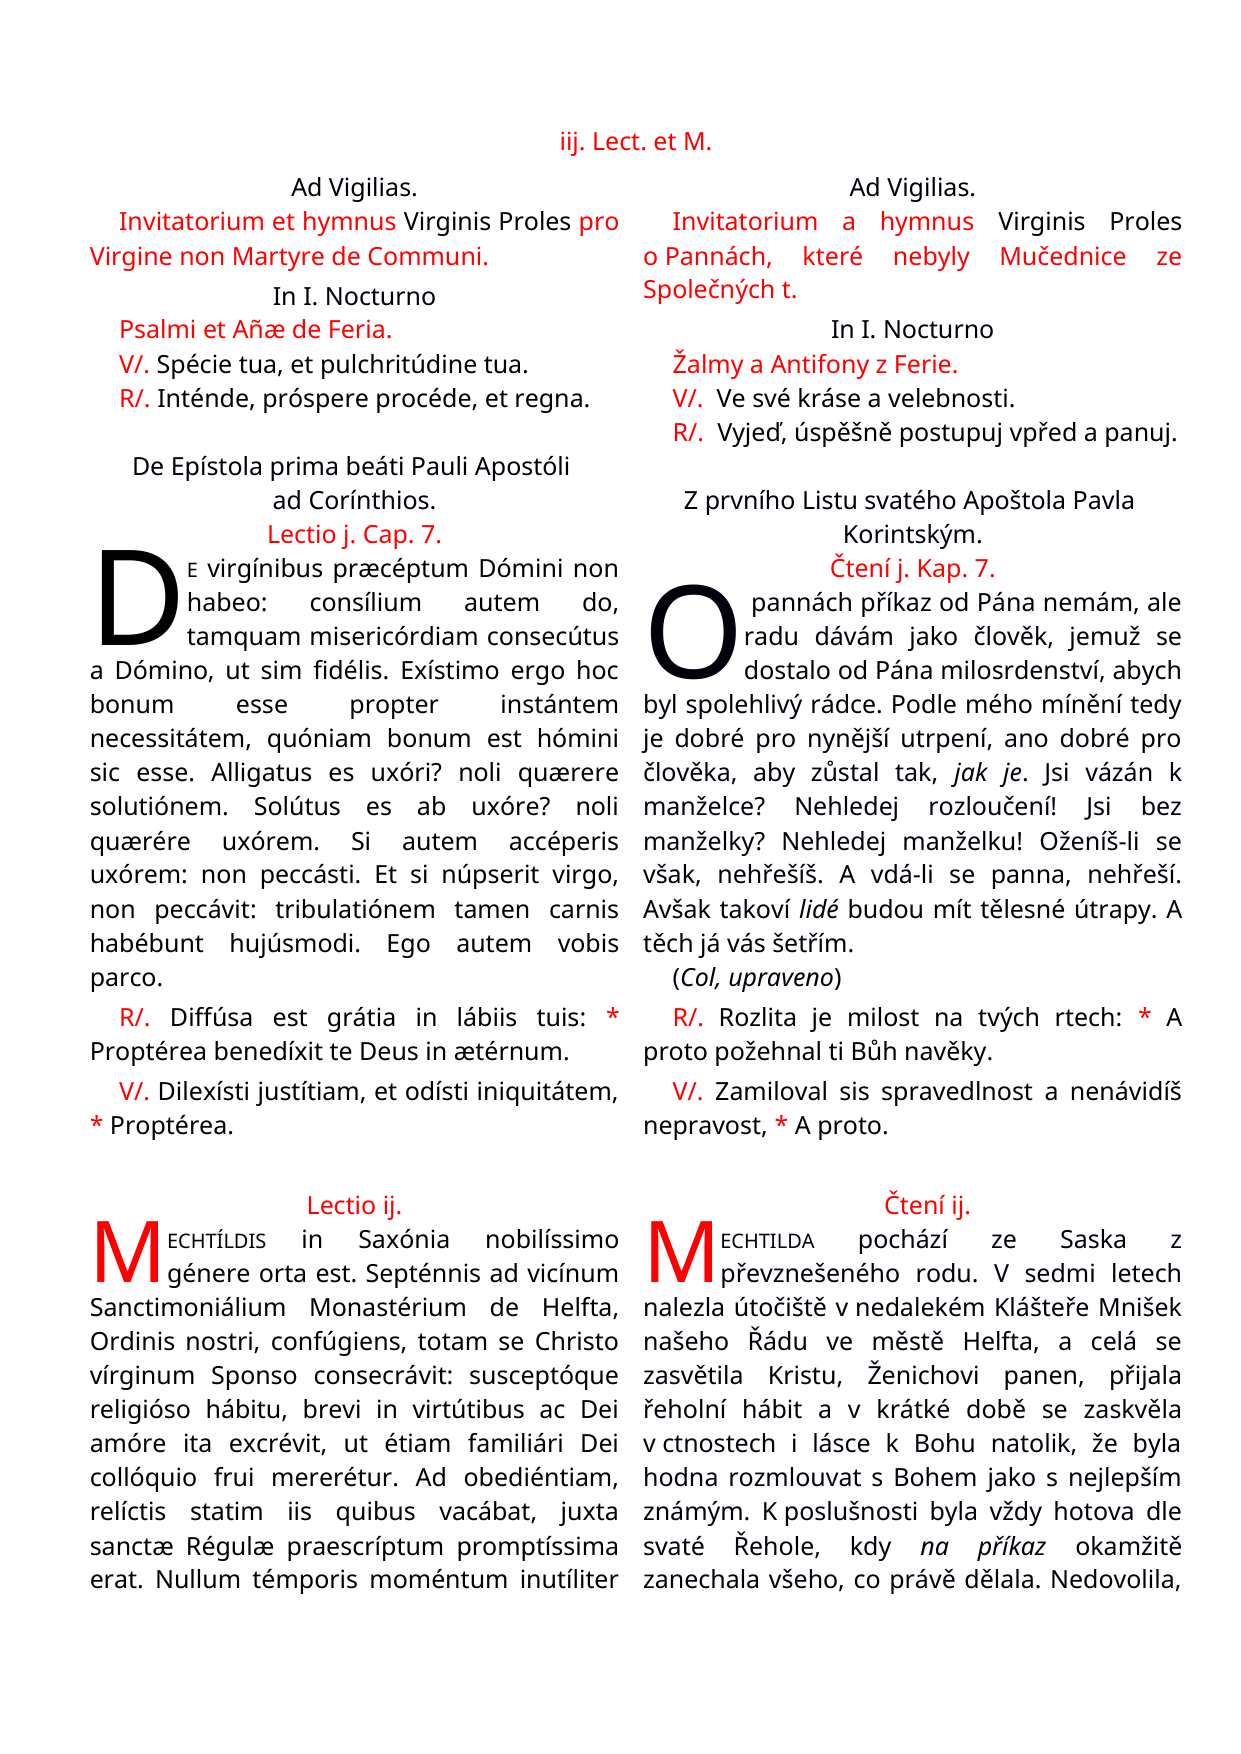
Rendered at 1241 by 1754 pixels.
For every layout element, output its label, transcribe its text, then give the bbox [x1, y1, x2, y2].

table_cell Čtení ij. Mechtilda pochází ze Saska z převznešeného rodu. V sedmi letech nalezla útočiště v nedalekém Klášteře Mnišek našeho Řádu ve městě Helfta, a celá se zasvětila Kristu, Ženichovi panen, přijala řeholní hábit a v krátké době se zaskvěla v ctnostech i lásce k Bohu natolik, že byla hodna rozmlouvat s Bohem jako s nejlepším známým. K poslušnosti byla vždy hotova dle svaté Řehole, kdy na příkaz okamžitě zanechala všeho, co právě dělala. Nedovolila, [631, 1182, 1194, 1602]
table_cell iij. Lect. et M. [78, 118, 1194, 164]
table_cell Ad Vigilias. Invitatorium a hymnus Virginis Proles o Pannách, které nebyly Mučednice ze Společných t. In I. Nocturno Žalmy a Antifony z Ferie. V/. Ve své kráse a velebnosti. R/. Vyjeď, úspěšně postupuj vpřed a panuj. Z prvního Listu svatého Apoštola Pavla Korintským. Čtení j. Kap. 7. O pannách příkaz od Pána nemám, ale radu dávám jako člověk, jemuž se dostalo od Pána milosrdenství, abych byl spolehlivý rádce. Podle mého mínění tedy je dobré pro nynější utrpení, ano dobré pro člověka, aby zůstal tak, jak je. Jsi vázán k manželce? Nehledej rozloučení! Jsi bez manželky? Nehledej manželku! Oženíš-li se však, nehřešíš. A vdá-li se panna, nehřeší. Avšak takoví lidé budou mít tělesné útrapy. A těch já vás šetřím. (Col, upraveno) R/. Rozlita je milost na tvých rtech: * A proto požehnal ti Bůh navěky. V/. Zamiloval sis spravedlnost a nenávidíš nepravost, * A proto. [631, 164, 1194, 1182]
table_cell Ad Vigilias. Invitatorium et hymnus Virginis Proles pro Virgine non Martyre de Communi. In I. Nocturno Psalmi et Añæ de Feria. V/. Spécie tua, et pulchritúdine tua. R/. Inténde, próspere procéde, et regna. De Epístola prima beáti Pauli Apostóli ad Corínthios. Lectio j. Cap. 7. De virgínibus præcéptum Dómini non habeo: consílium autem do, tamquam misericórdiam consecútus a Dómino‚ ut sim fidélis. Exístimo ergo hoc bonum esse propter instántem necessitátem, quóniam bonum est hómini sic esse. Alligatus es uxóri? noli quærere solutiónem. Solútus es ab uxóre? noli quærére uxórem. Si autem accéperis uxórem: non peccásti. Et si núpserit virgo, non peccávit: tribulatiónem tamen carnis habébunt hujúsmodi. Ego autem vobis parco. R/. Diffúsa est grátia in lábiis tuis: * Proptérea benedíxit te Deus in ætérnum. V/. Dilexísti justítiam, et odísti iniquitátem, * Proptérea. [78, 164, 631, 1182]
table_cell Lectio ij. Mechtíldis in Saxónia nobilíssimo génere orta est. Septénnis ad vicínum Sanctimoniálium Monastérium de Helfta, Ordinis nostri, confúgiens, totam se Christo vírginum Sponso consecrávit: susceptóque religióso hábitu, brevi in virtútibus ac Dei amóre ita excrévit, ut étiam familiári Dei collóquio frui mererétur. Ad obediéntiam, relíctis statim iis quibus vacábat, juxta sanctæ Régulæ praescríptum promptíssima erat. Nullum témporis moméntum inutíliter [78, 1182, 631, 1602]
